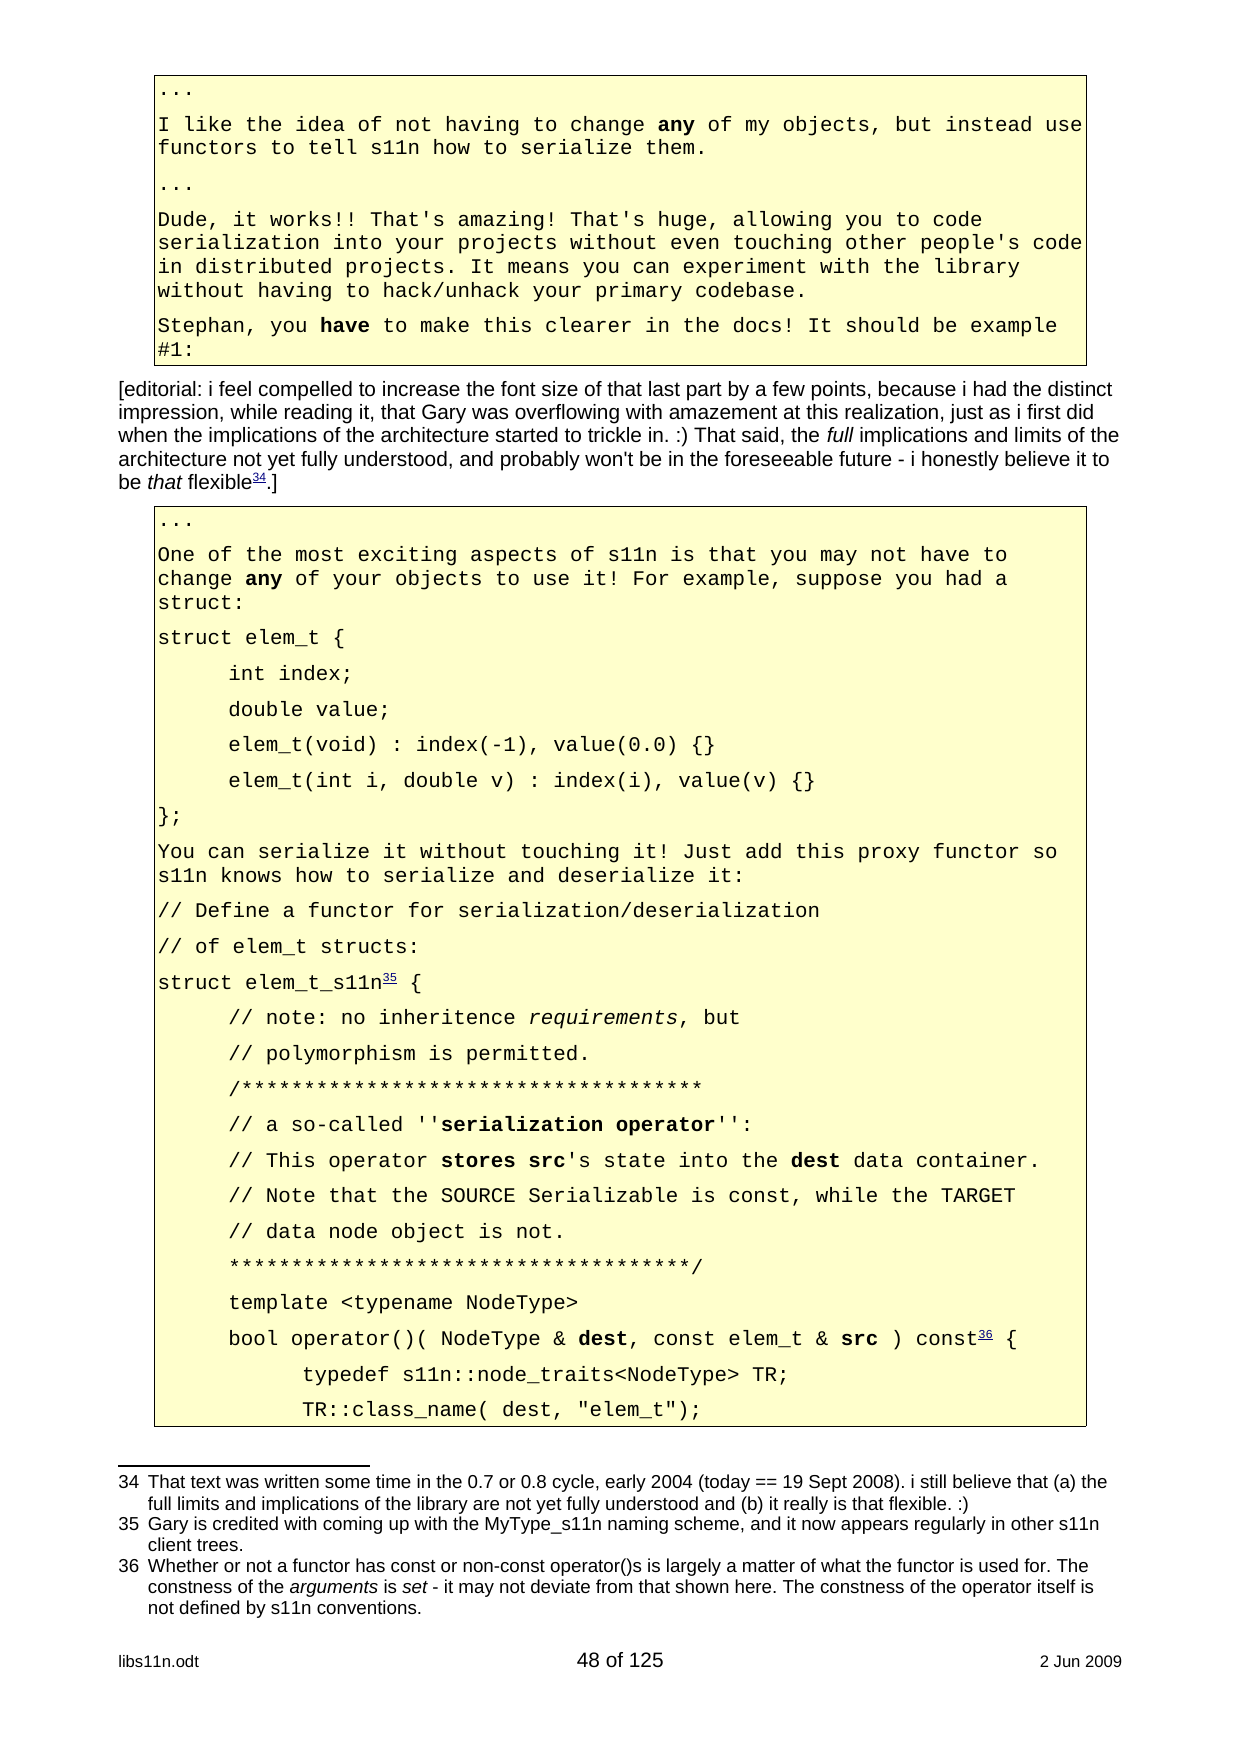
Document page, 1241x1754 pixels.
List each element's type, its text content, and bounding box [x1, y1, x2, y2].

text // Define a functor for serialization/deserialization [155, 897, 1086, 924]
text // Note that the SOURCE Serializable is const, while the TARGET [155, 1182, 1086, 1209]
text struct elem_t { [155, 624, 1086, 651]
text // note: no inheritence requirements, but [155, 1004, 1086, 1031]
text ... [155, 170, 1086, 197]
text ... [155, 507, 1086, 532]
text Stephan, you have to make this clearer in the docs! It should be example #1: [155, 312, 1086, 365]
text One of the most exciting aspects of s11n is that you may not have to change any of your objects to use it! For example, suppose you had a struct: [155, 541, 1086, 615]
text Whether or not a functor has const or non-const operator()s is largely a matter of what the functor is used for. The constness of the arguments is set - it may not deviate from that shown here. The constness of the operator itself is not defined by s11n conventions. [118, 1556, 1122, 1618]
text typedef s11n::node_traits<NodeType> TR; [155, 1360, 1086, 1387]
text // data node object is not. [155, 1218, 1086, 1245]
text I like the idea of not having to change any of my objects, but instead use functors to tell s11n how to serialize them. [155, 111, 1086, 161]
text Gary is credited with coming up with the MyType_s11n naming scheme, and it now appears regularly in other s11n client trees. [118, 1514, 1122, 1556]
text // This operator stores src's state into the dest data container. [155, 1147, 1086, 1173]
text struct elem_t_s11n { [155, 968, 1086, 995]
text [editorial: i feel compelled to increase the font size of that last part by a few points, because i had the distinct impression, while reading it, that Gary was overflowing with amazement at this realization, just as i first did when the implications of the architecture started to trickle in. :) That said, the full implications and limits of the architecture not yet fully understood, and probably won't be in the foreseeable future - i honestly believe it to be that flexible.] [118, 378, 1122, 494]
text int index; [155, 660, 1086, 687]
text // of elem_t structs: [155, 933, 1086, 960]
text double value; [155, 696, 1086, 722]
text bool operator()( NodeType & dest, const elem_t & src ) const { [155, 1325, 1086, 1352]
text template <typename NodeType> [155, 1289, 1086, 1316]
text *************************************/ [155, 1253, 1086, 1280]
text /************************************* [155, 1075, 1086, 1102]
text elem_t(void) : index(-1), value(0.0) {} [155, 731, 1086, 758]
text You can serialize it without touching it! Just add this proxy functor so s11n knows how to serialize and deserialize it: [155, 838, 1086, 888]
text }; [155, 802, 1086, 829]
text elem_t(int i, double v) : index(i), value(v) {} [155, 767, 1086, 793]
text Dude, it works!! That's amazing! That's huge, allowing you to code serialization into your projects without even touching other people's code in distributed projects. It means you can experiment with the library without having to hack/unhack your primary codebase. [155, 206, 1086, 303]
text ... [155, 76, 1086, 102]
text // polymorphism is permitted. [155, 1040, 1086, 1067]
text // a so-called ''serialization operator'': [155, 1111, 1086, 1138]
text TR::class_name( dest, "elem_t"); [155, 1396, 1086, 1426]
text That text was written some time in the 0.7 or 0.8 cycle, early 2004 (today == 19 Sept 2008). i still believe that (a) the full limits and implications of the library are not yet fully understood and (b) it really is that flexible. :) [118, 1472, 1122, 1514]
